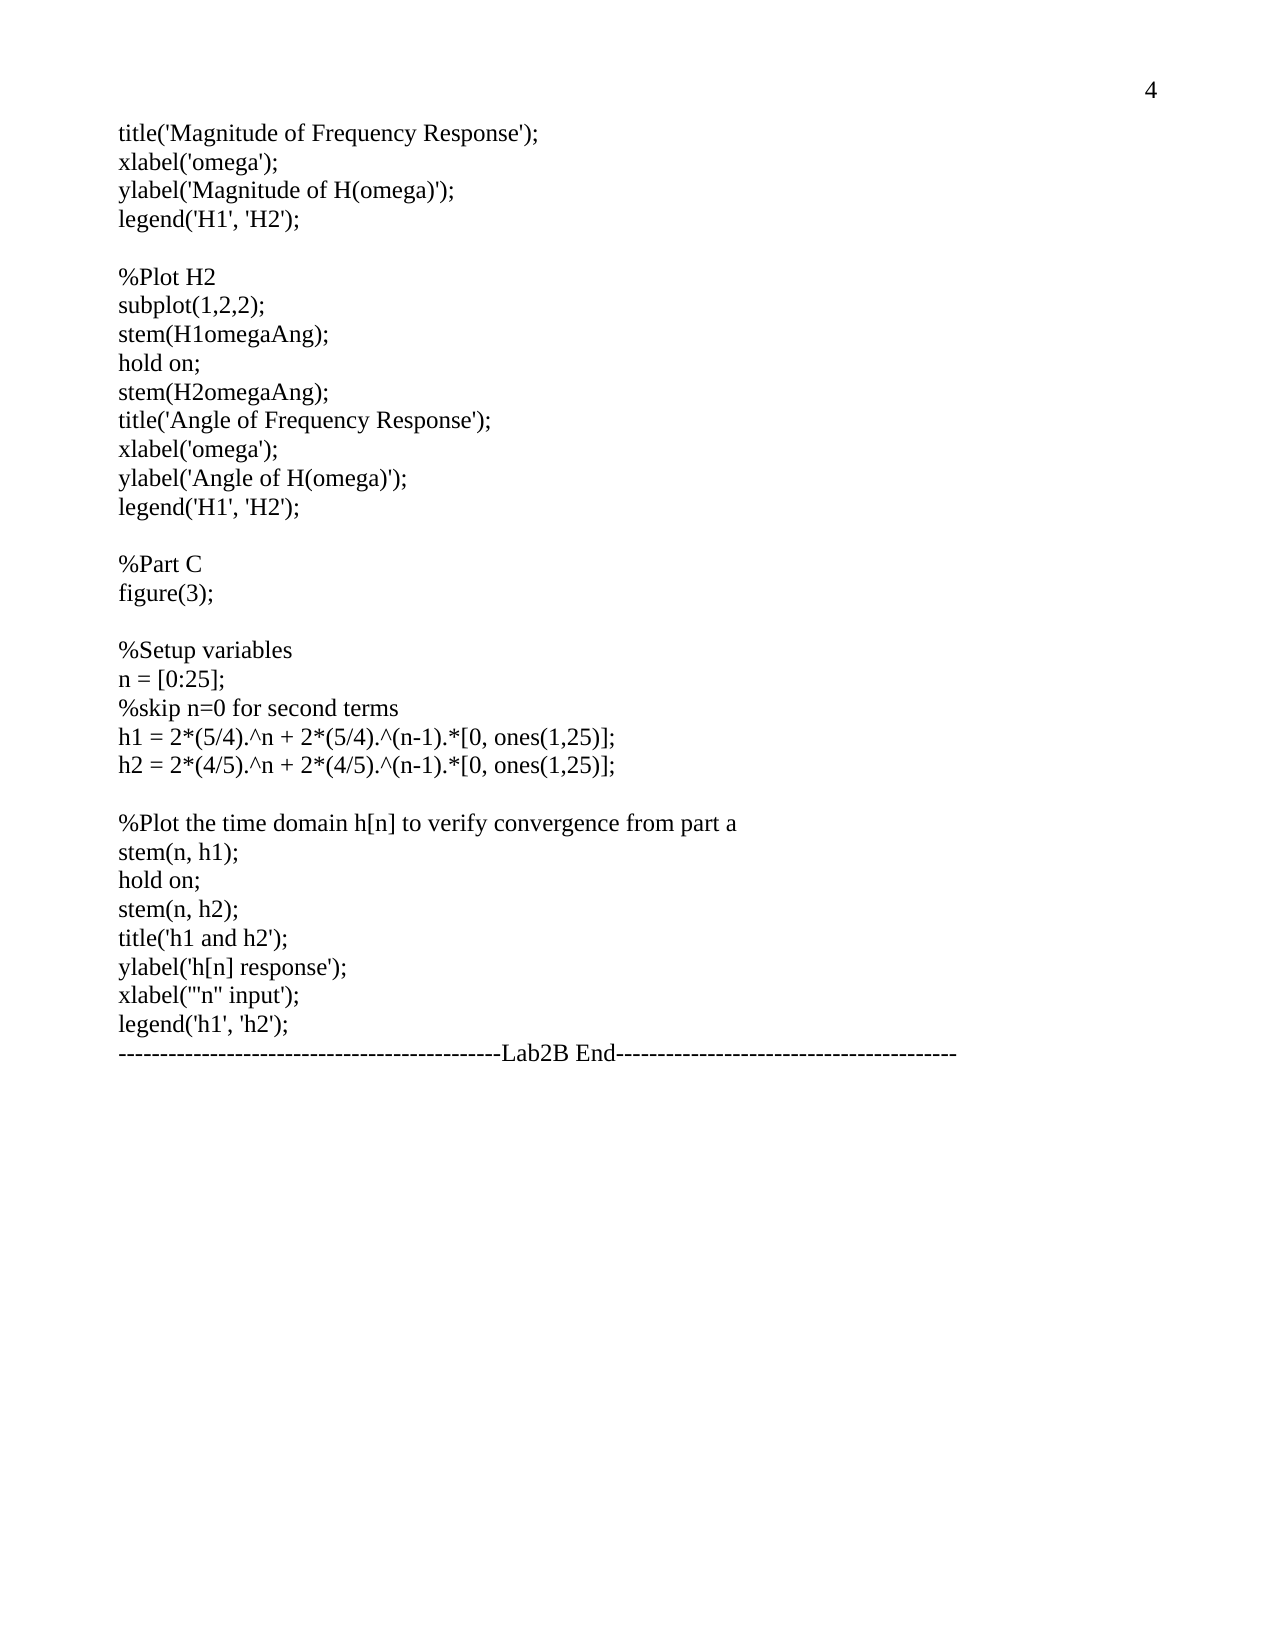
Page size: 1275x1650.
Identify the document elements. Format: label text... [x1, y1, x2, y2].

text %Part C [118, 549, 1157, 578]
text stem(n, h1); [118, 837, 1157, 866]
text hold on; [118, 866, 1157, 894]
text %Setup variables [118, 636, 1157, 664]
text stem(H1omegaAng); [118, 319, 1157, 348]
text legend('H1', 'H2'); [118, 204, 1157, 233]
text h1 = 2*(5/4).^n + 2*(5/4).^(n-1).*[0, ones(1,25)]; [118, 722, 1157, 751]
text ----------------------------------------------Lab2B End----------------------------------------- [118, 1038, 1157, 1067]
text h2 = 2*(4/5).^n + 2*(4/5).^(n-1).*[0, ones(1,25)]; [118, 751, 1157, 779]
text ylabel('Magnitude of H(omega)'); [118, 176, 1157, 204]
text title('Magnitude of Frequency Response'); [118, 118, 1157, 147]
text hold on; [118, 348, 1157, 377]
text figure(3); [118, 578, 1157, 607]
text subplot(1,2,2); [118, 291, 1157, 319]
text stem(H2omegaAng); [118, 377, 1157, 406]
text title('h1 and h2'); [118, 923, 1157, 952]
text legend('h1', 'h2'); [118, 1009, 1157, 1038]
text %Plot H2 [118, 262, 1157, 291]
text xlabel('omega'); [118, 434, 1157, 463]
text %Plot the time domain h[n] to verify convergence from part a [118, 808, 1157, 837]
text xlabel('''n'' input'); [118, 981, 1157, 1009]
text title('Angle of Frequency Response'); [118, 406, 1157, 434]
text xlabel('omega'); [118, 147, 1157, 176]
text ylabel('h[n] response'); [118, 952, 1157, 981]
text stem(n, h2); [118, 894, 1157, 923]
text legend('H1', 'H2'); [118, 492, 1157, 521]
text ylabel('Angle of H(omega)'); [118, 463, 1157, 492]
text n = [0:25]; [118, 664, 1157, 693]
text %skip n=0 for second terms [118, 693, 1157, 722]
